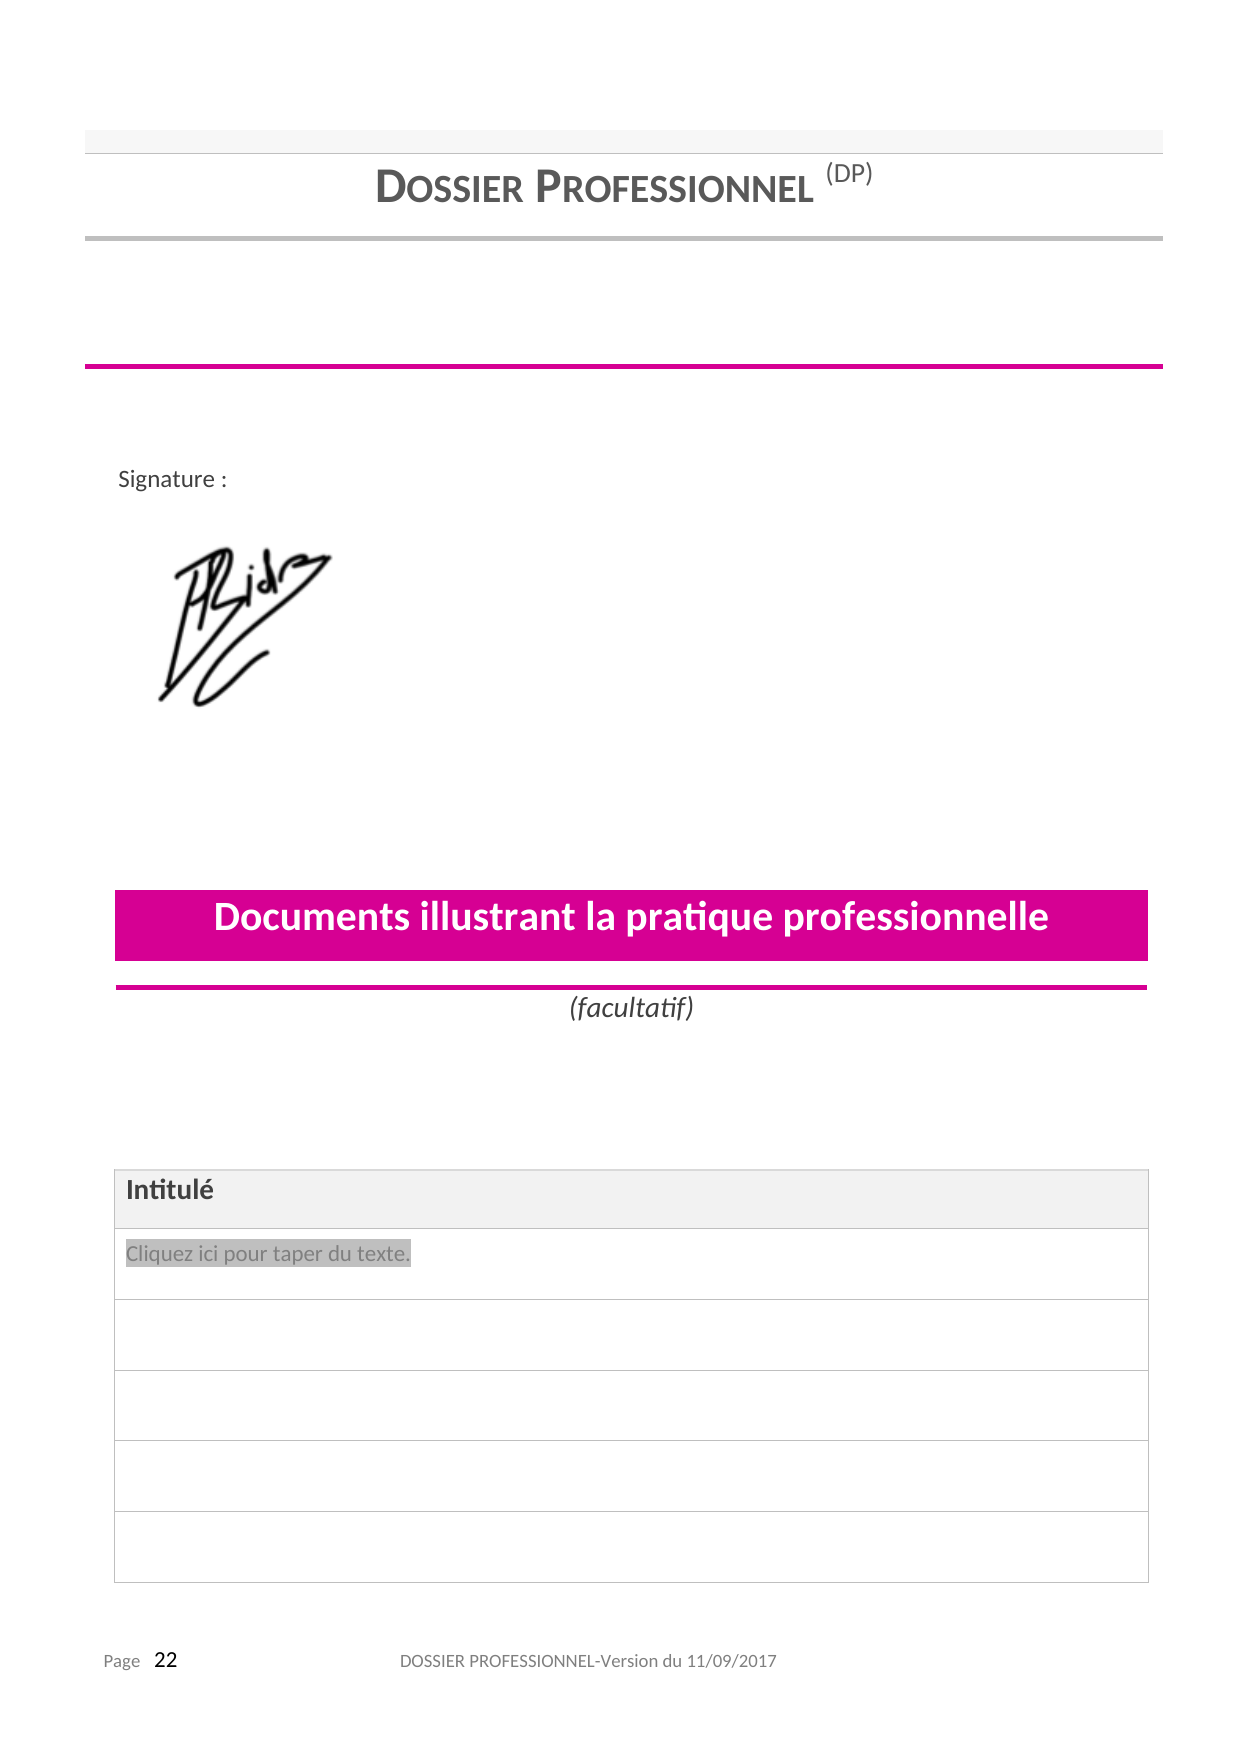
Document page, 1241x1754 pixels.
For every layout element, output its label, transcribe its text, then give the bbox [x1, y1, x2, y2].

table_cell [115, 1300, 1148, 1369]
table_cell Intitulé [115, 1171, 1148, 1228]
table_cell [115, 1512, 1148, 1582]
picture [118, 530, 379, 721]
table_cell [115, 961, 1148, 985]
table_cell [115, 1441, 1148, 1511]
table_header Documents illustrant la pratique professionnelle [115, 890, 1148, 961]
table_cell [115, 1371, 1148, 1440]
table_cell Cliquez ici pour taper du texte. [115, 1229, 1148, 1299]
text Signature : [118, 463, 1122, 494]
table_cell (facultatif) [115, 985, 1148, 1169]
